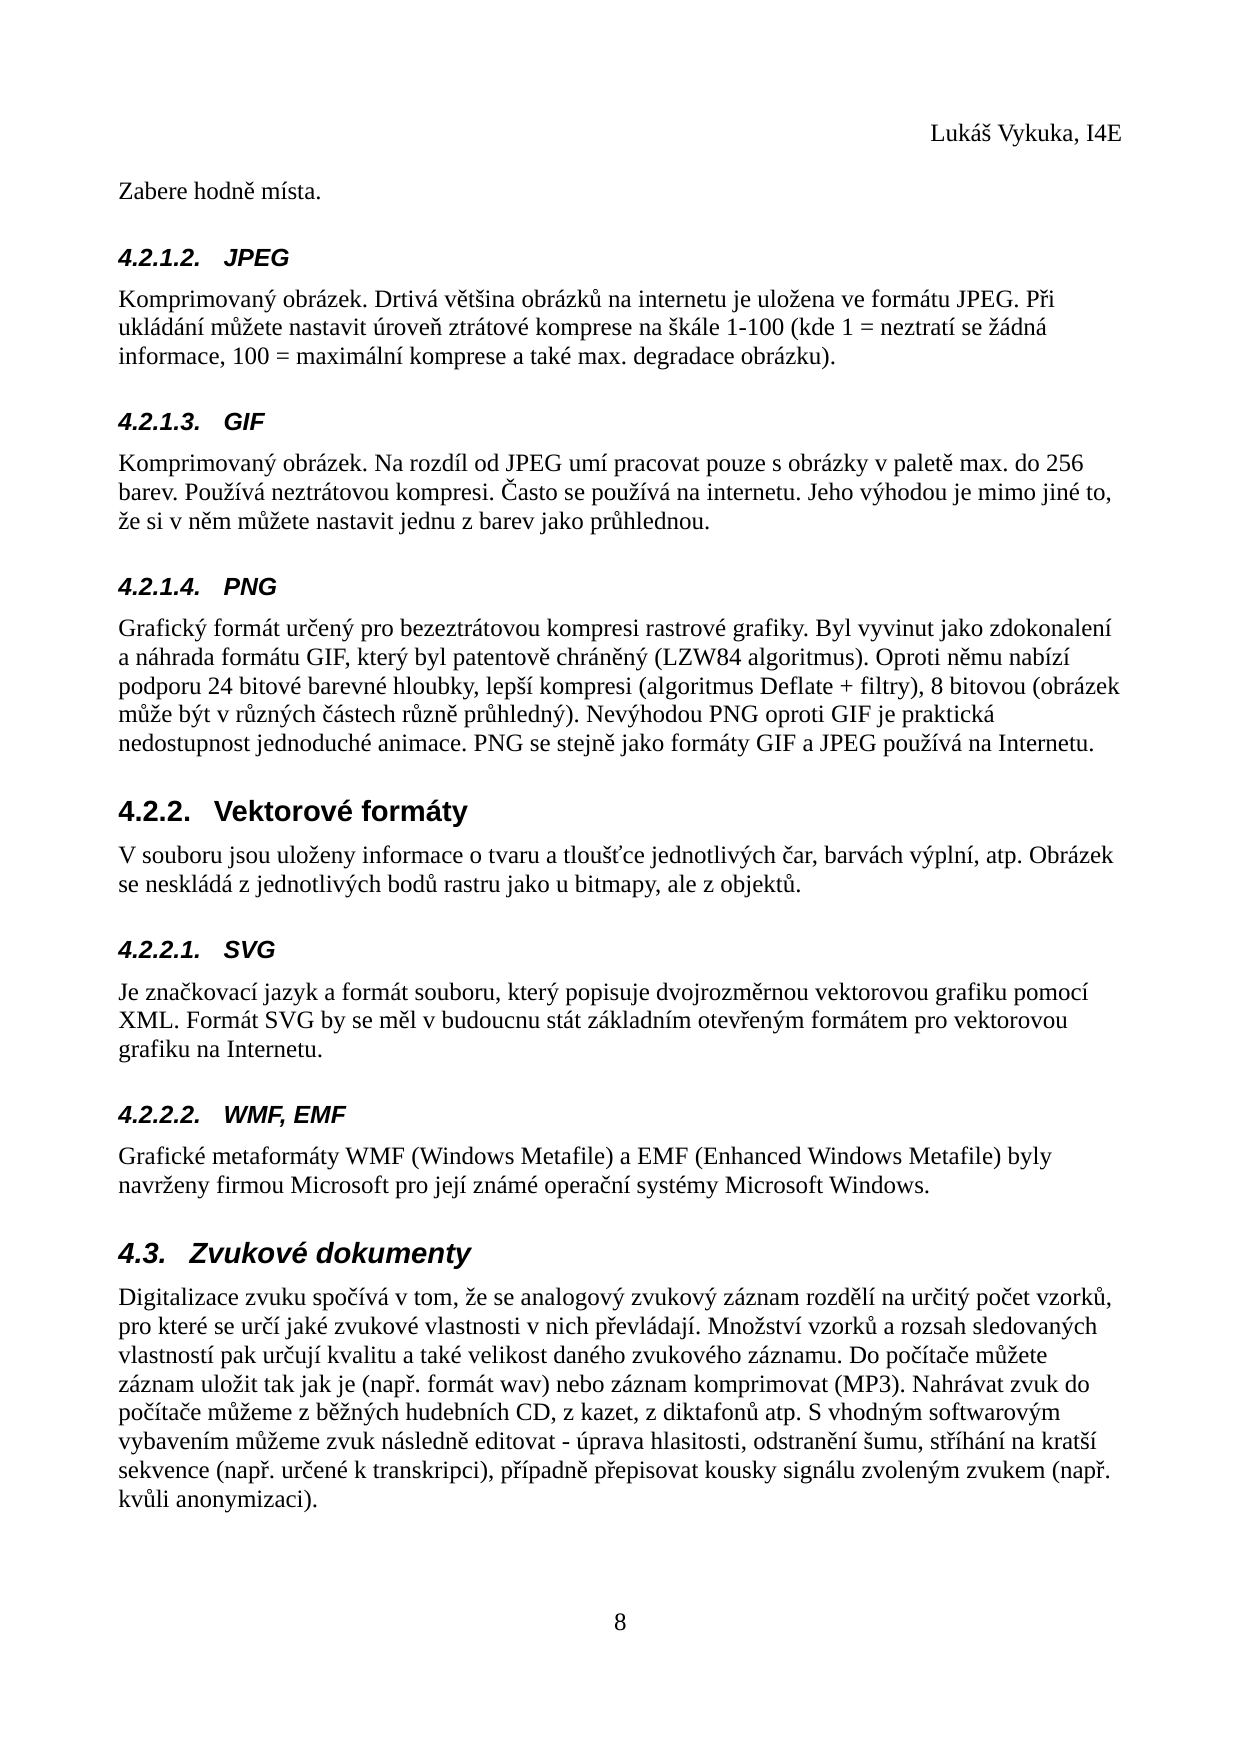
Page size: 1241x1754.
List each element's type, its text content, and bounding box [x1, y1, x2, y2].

text Komprimovaný obrázek. Na rozdíl od JPEG umí pracovat pouze s obrázky v paletě max. do 256 barev. Používá neztrátovou kompresi. Často se používá na internetu. Jeho výhodou je mimo jiné to, že si v něm můžete nastavit jednu z barev jako průhlednou. [118, 448, 1122, 535]
subtitle PNG [118, 572, 1122, 601]
subtitle SVG [118, 936, 1122, 964]
text V souboru jsou uloženy informace o tvaru a tloušťce jednotlivých čar, barvách výplní, atp. Obrázek se neskládá z jednotlivých bodů rastru jako u bitmapy, ale z objektů. [118, 841, 1122, 898]
subtitle JPEG [118, 243, 1122, 271]
text Grafický formát určený pro bezeztrátovou kompresi rastrové grafiky. Byl vyvinut jako zdokonalení a náhrada formátu GIF, který byl patentově chráněný (LZW84 algoritmus). Oproti němu nabízí podporu 24 bitové barevné hloubky, lepší kompresi (algoritmus Deflate + filtry), 8 bitovou (obrázek může být v různých částech různě průhledný). Nevýhodou PNG oproti GIF je praktická nedostupnost jednoduché animace. PNG se stejně jako formáty GIF a JPEG používá na Internetu. [118, 613, 1122, 757]
subtitle GIF [118, 407, 1122, 436]
text Komprimovaný obrázek. Drtivá většina obrázků na internetu je uložena ve formátu JPEG. Při ukládání můžete nastavit úroveň ztrátové komprese na škále 1-100 (kde 1 = neztratí se žádná informace, 100 = maximální komprese a také max. degradace obrázku). [118, 284, 1122, 370]
text Zabere hodně místa. [118, 176, 1122, 205]
text Grafické metaformáty WMF (Windows Metafile) a EMF (Enhanced Windows Metafile) byly navrženy firmou Microsoft pro její známé operační systémy Microsoft Windows. [118, 1141, 1122, 1199]
subtitle Vektorové formáty [118, 794, 1122, 828]
text Je značkovací jazyk a formát souboru, který popisuje dvojrozměrnou vektorovou grafiku pomocí XML. Formát SVG by se měl v budoucnu stát základním otevřeným formátem pro vektorovou grafiku na Internetu. [118, 977, 1122, 1063]
subtitle Zvukové dokumenty [118, 1236, 1122, 1270]
subtitle WMF, EMF [118, 1100, 1122, 1129]
text Digitalizace zvuku spočívá v tom, že se analogový zvukový záznam rozdělí na určitý počet vzorků, pro které se určí jaké zvukové vlastnosti v nich převládají. Množství vzorků a rozsah sledovaných vlastností pak určují kvalitu a také velikost daného zvukového záznamu. Do počítače můžete záznam uložit tak jak je (např. formát wav) nebo záznam komprimovat (MP3). Nahrávat zvuk do počítače můžeme z běžných hudebních CD, z kazet, z diktafonů atp. S vhodným softwarovým vybavením můžeme zvuk následně editovat - úprava hlasitosti, odstranění šumu, stříhání na kratší sekvence (např. určené k transkripci), případně přepisovat kousky signálu zvoleným zvukem (např. kvůli anonymizaci). [118, 1282, 1122, 1512]
